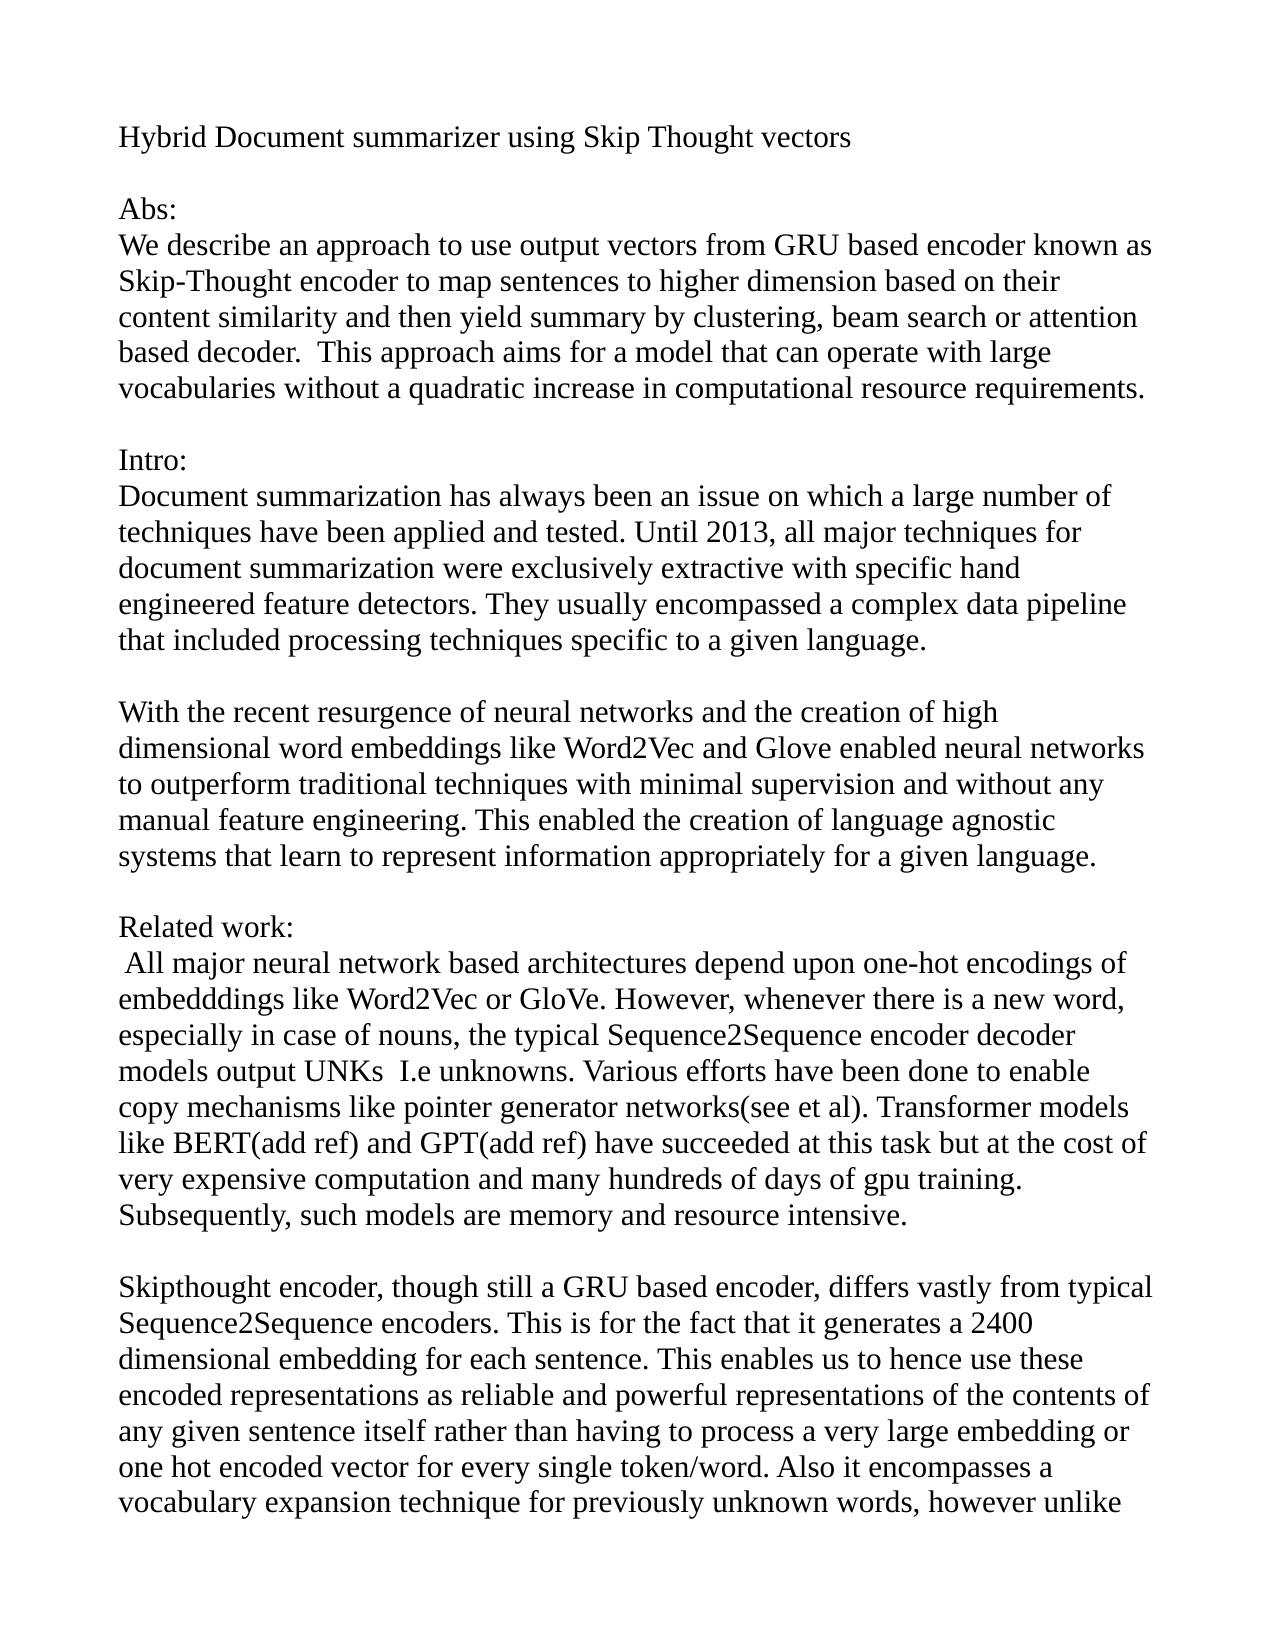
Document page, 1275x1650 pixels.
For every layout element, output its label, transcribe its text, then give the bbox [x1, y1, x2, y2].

text Intro: [118, 442, 1157, 477]
text Abs: [118, 190, 1157, 226]
text We describe an approach to use output vectors from GRU based encoder known as Skip-Thought encoder to map sentences to higher dimension based on their content similarity and then yield summary by clustering, beam search or attention based decoder. This approach aims for a model that can operate with large vocabularies without a quadratic increase in computational resource requirements. [118, 226, 1157, 406]
text Hybrid Document summarizer using Skip Thought vectors [118, 118, 1157, 154]
text Related work: [118, 909, 1157, 945]
text Skipthought encoder, though still a GRU based encoder, differs vastly from typical Sequence2Sequence encoders. This is for the fact that it generates a 2400 dimensional embedding for each sentence. This enables us to hence use these encoded representations as reliable and powerful representations of the contents of any given sentence itself rather than having to process a very large embedding or one hot encoded vector for every single token/word. Also it encompasses a vocabulary expansion technique for previously unknown words, however unlike [118, 1268, 1157, 1520]
text All major neural network based architectures depend upon one-hot encodings of embedddings like Word2Vec or GloVe. However, whenever there is a new word, especially in case of nouns, the typical Sequence2Sequence encoder decoder models output UNKs I.e unknowns. Various efforts have been done to enable copy mechanisms like pointer generator networks(see et al). Transformer models like BERT(add ref) and GPT(add ref) have succeeded at this task but at the cost of very expensive computation and many hundreds of days of gpu training. Subsequently, such models are memory and resource intensive. [118, 945, 1157, 1232]
text With the recent resurgence of neural networks and the creation of high dimensional word embeddings like Word2Vec and Glove enabled neural networks to outperform traditional techniques with minimal supervision and without any manual feature engineering. This enabled the creation of language agnostic systems that learn to represent information appropriately for a given language. [118, 693, 1157, 873]
text Document summarization has always been an issue on which a large number of techniques have been applied and tested. Until 2013, all major techniques for document summarization were exclusively extractive with specific hand engineered feature detectors. They usually encompassed a complex data pipeline that included processing techniques specific to a given language. [118, 477, 1157, 657]
